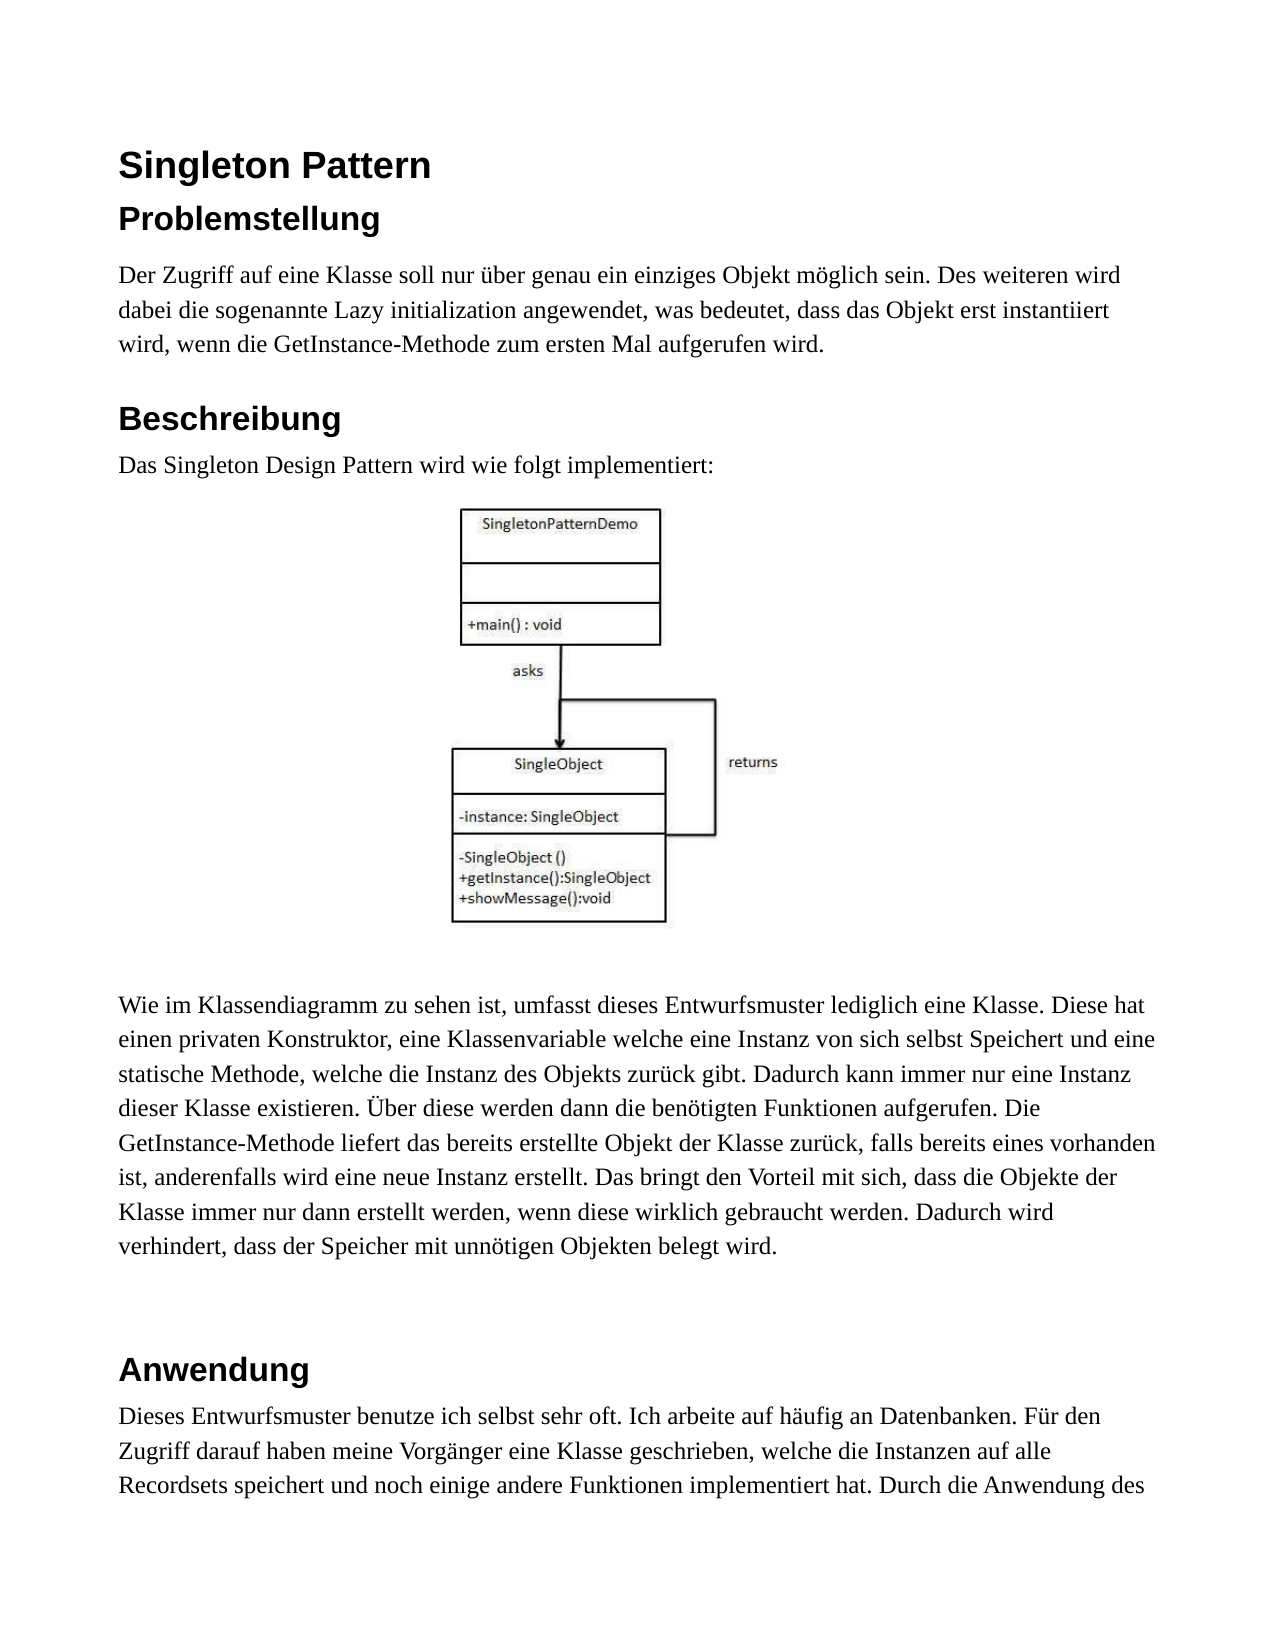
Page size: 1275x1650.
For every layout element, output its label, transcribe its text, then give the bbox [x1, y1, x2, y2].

text Dieses Entwurfsmuster benutze ich selbst sehr oft. Ich arbeite auf häufig an Datenbanken. Für den Zugriff darauf haben meine Vorgänger eine Klasse geschrieben, welche die Instanzen auf alle Recordsets speichert und noch einige andere Funktionen implementiert hat. Durch die Anwendung des [118, 1401, 1157, 1499]
subtitle Anwendung [118, 1350, 1157, 1389]
text Problemstellung [118, 199, 1157, 238]
text Das Singleton Design Pattern wird wie folgt implementiert: [118, 450, 1157, 479]
subtitle Beschreibung [118, 399, 1157, 438]
text Der Zugriff auf eine Klasse soll nur über genau ein einziges Objekt möglich sein. Des weiteren wird dabei die sogenannte Lazy initialization angewendet, was bedeutet, dass das Objekt erst instantiiert wird, wenn die GetInstance-Methode zum ersten Mal aufgerufen wird. [118, 260, 1157, 358]
picture [444, 502, 794, 942]
text Wie im Klassendiagramm zu sehen ist, umfasst dieses Entwurfsmuster lediglich eine Klasse. Diese hat einen privaten Konstruktor, eine Klassenvariable welche eine Instanz von sich selbst Speichert und eine statische Methode, welche die Instanz des Objekts zurück gibt. Dadurch kann immer nur eine Instanz dieser Klasse existieren. Über diese werden dann die benötigten Funktionen aufgerufen. Die GetInstance-Methode liefert das bereits erstellte Objekt der Klasse zurück, falls bereits eines vorhanden ist, anderenfalls wird eine neue Instanz erstellt. Das bringt den Vorteil mit sich, dass die Objekte der Klasse immer nur dann erstellt werden, wenn diese wirklich gebraucht werden. Dadurch wird verhindert, dass der Speicher mit unnötigen Objekten belegt wird. [118, 990, 1157, 1260]
subtitle Singleton Pattern [118, 143, 1157, 187]
